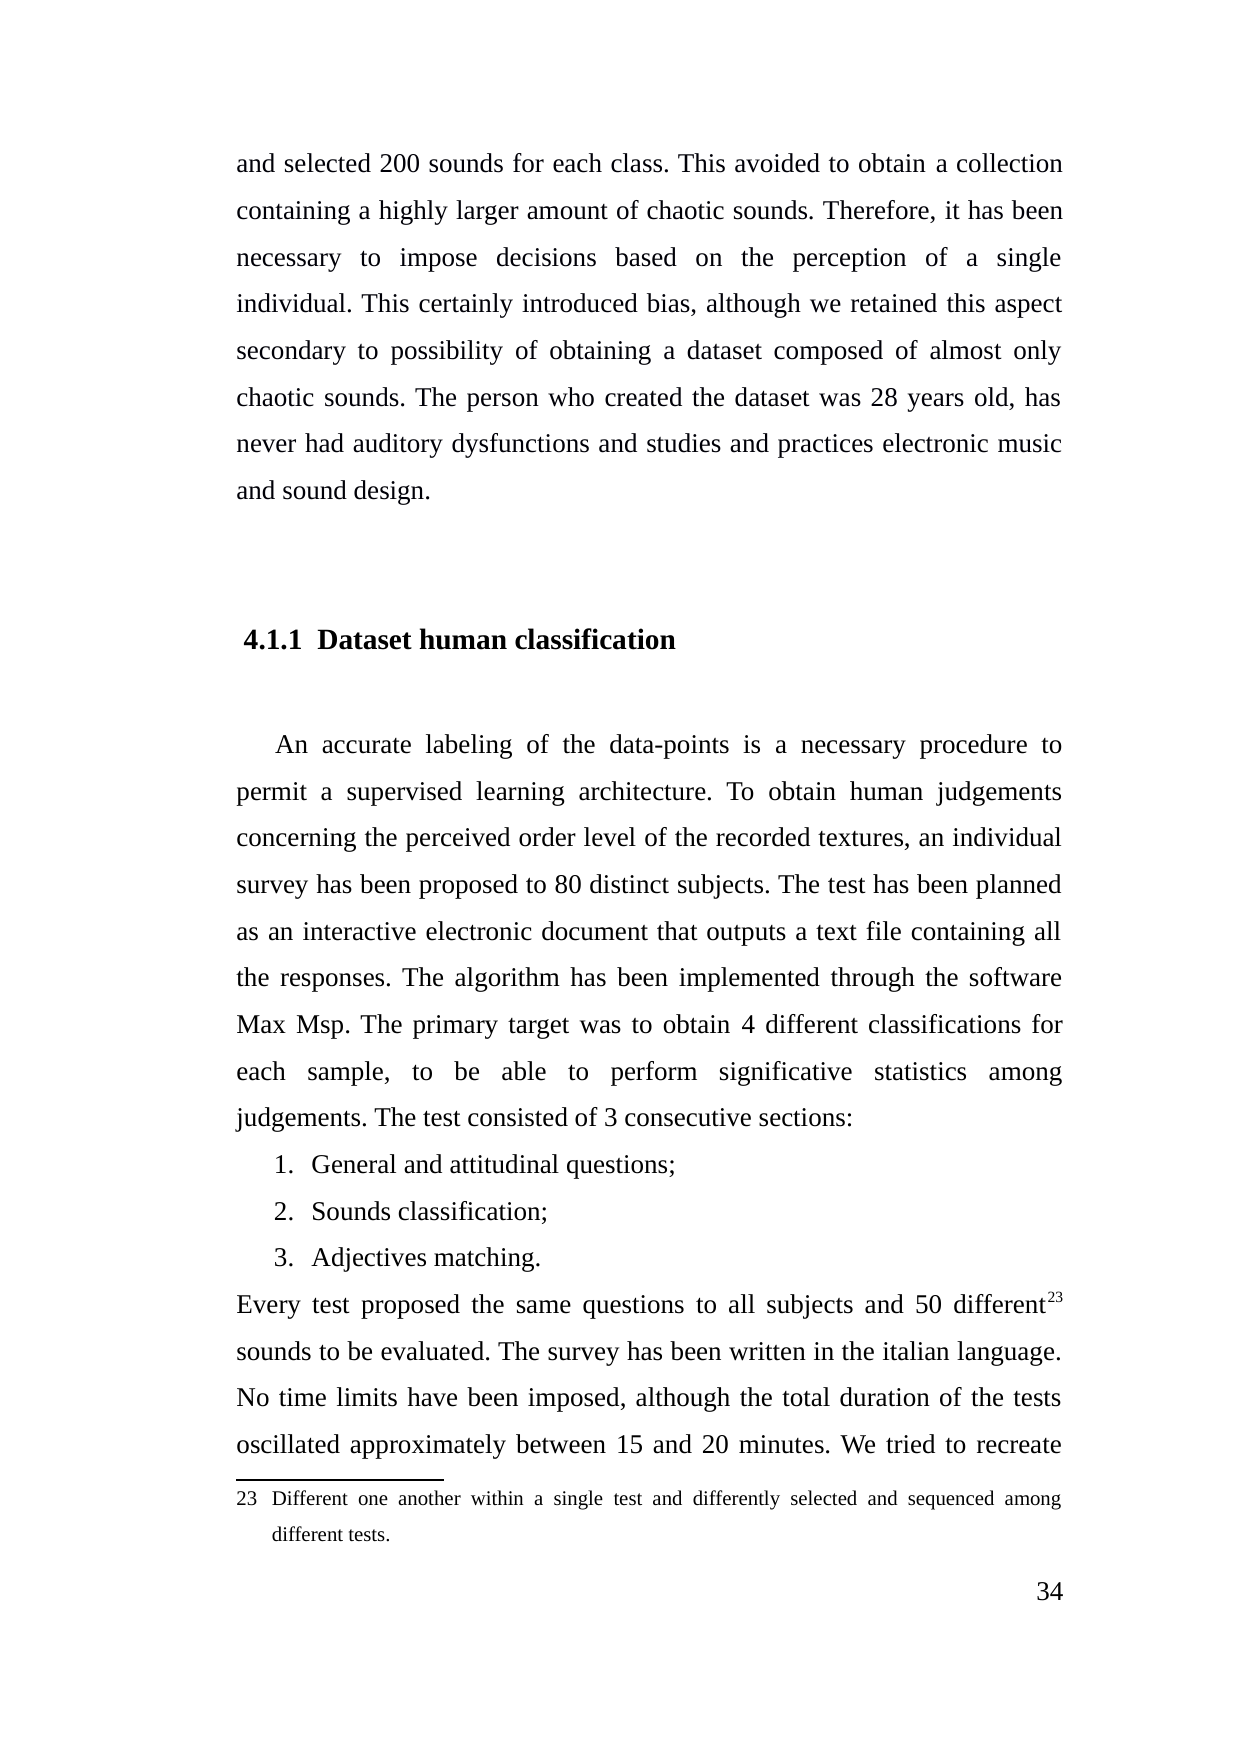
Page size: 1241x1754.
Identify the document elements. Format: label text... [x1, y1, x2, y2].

list General and attitudinal questions; [274, 1148, 1063, 1179]
list Sounds classification; [274, 1195, 1063, 1226]
text An accurate labeling of the data-points is a necessary procedure to permit a supervised learning architecture. To obtain human judgements concerning the perceived order level of the recorded textures, an individual survey has been proposed to 80 distinct subjects. The test has been planned as an interactive electronic document that outputs a text file containing all the responses. The algorithm has been implemented through the software Max Msp. The primary target was to obtain 4 different classifications for each sample, to be able to perform significative statistics among judgements. The test consisted of 3 consecutive sections: [236, 728, 1063, 1132]
text and selected 200 sounds for each class. This avoided to obtain a collection containing a highly larger amount of chaotic sounds. Therefore, it has been necessary to impose decisions based on the perception of a single individual. This certainly introduced bias, although we retained this aspect secondary to possibility of obtaining a dataset composed of almost only chaotic sounds. The person who created the dataset was 28 years old, has never had auditory dysfunctions and studies and practices electronic music and sound design. [236, 148, 1063, 505]
text Different one another within a single test and differently selected and sequenced among different tests. [236, 1486, 1063, 1546]
list Adjectives matching. [274, 1241, 1063, 1272]
text Every test proposed the same questions to all subjects and 50 different sounds to be evaluated. The survey has been written in the italian language. No time limits have been imposed, although the total duration of the tests oscillated approximately between 15 and 20 minutes. We tried to recreate [236, 1288, 1063, 1459]
subtitle Dataset human classification [236, 622, 1063, 656]
